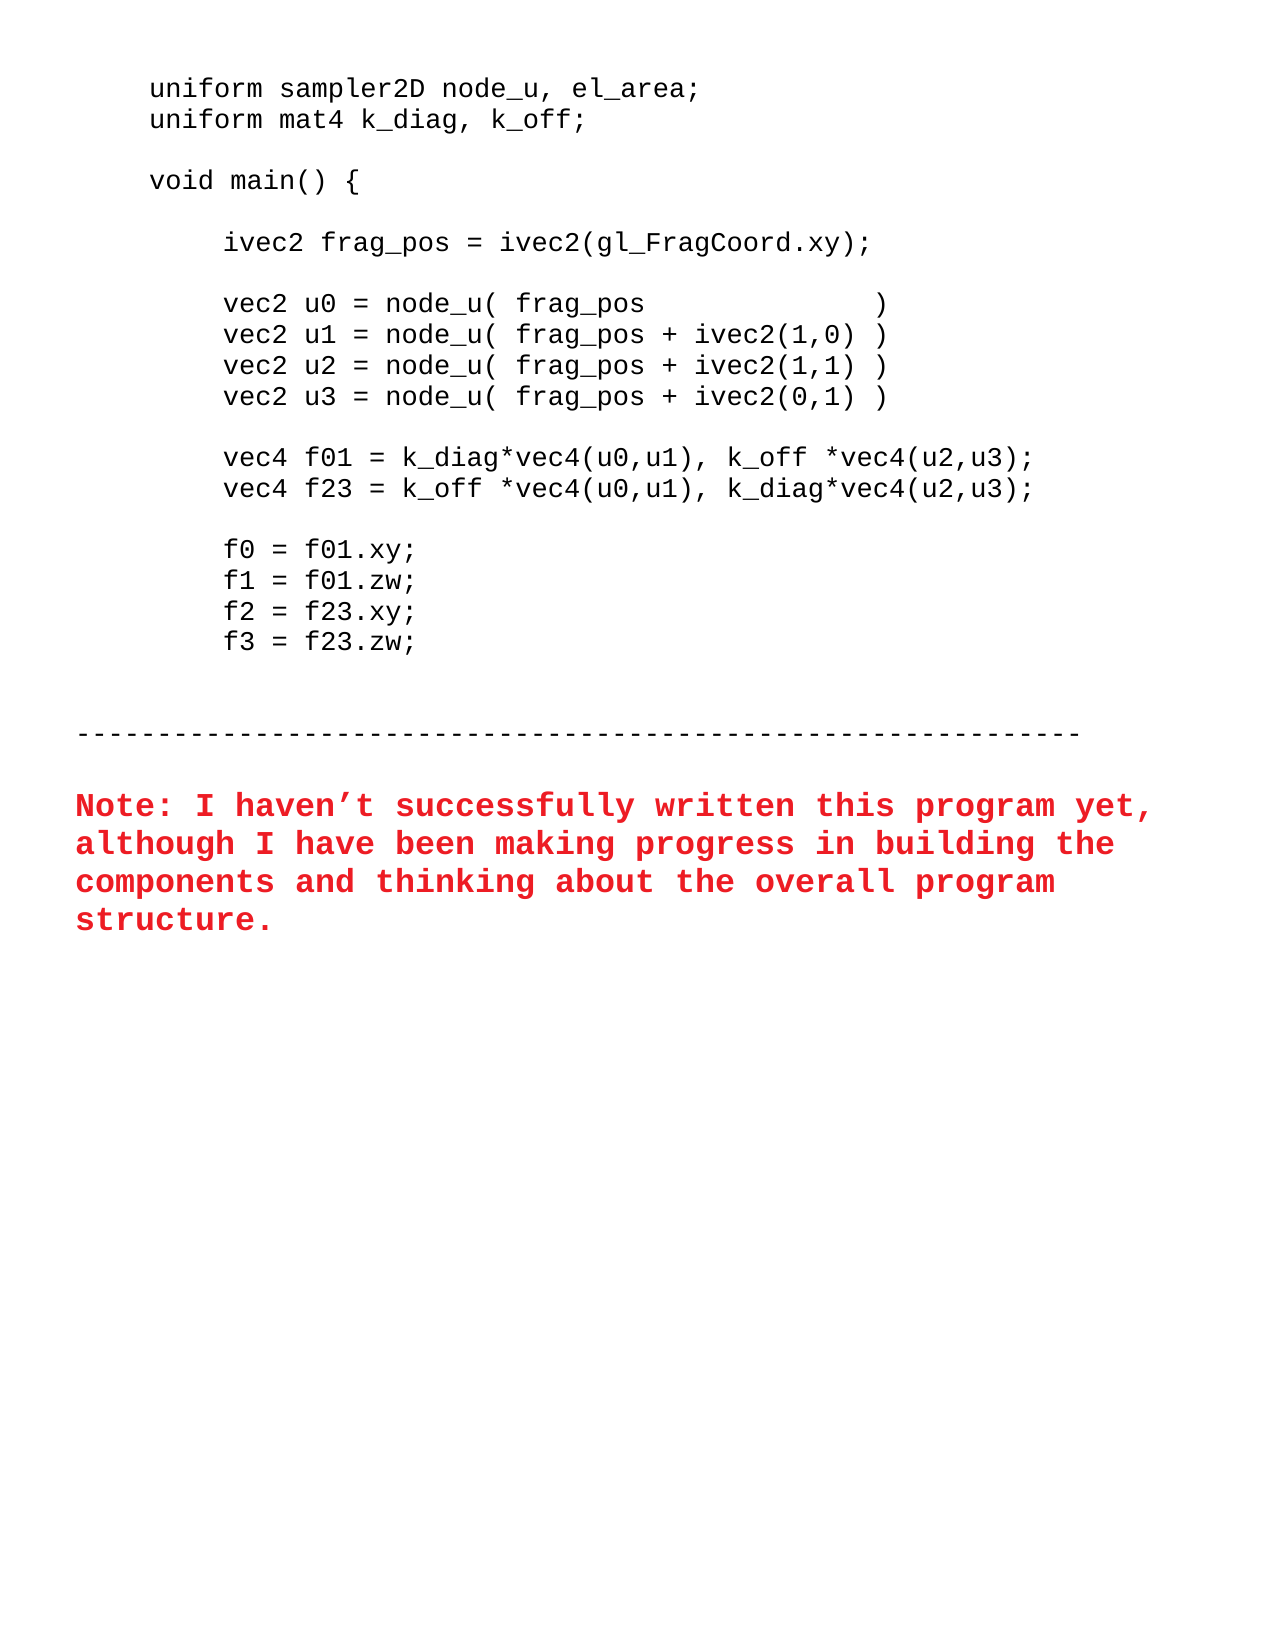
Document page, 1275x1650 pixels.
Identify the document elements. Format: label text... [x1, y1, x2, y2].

text vec2 u0 = node_u( frag_pos ) [75, 290, 1200, 321]
text void main() { [75, 167, 1200, 198]
text ivec2 frag_pos = ivec2(gl_FragCoord.xy); [75, 229, 1200, 259]
text uniform mat4 k_diag, k_off; [75, 106, 1200, 136]
text uniform sampler2D node_u, el_area; [75, 75, 1200, 106]
text f0 = f01.xy; [75, 536, 1200, 567]
text Note: I haven’t successfully written this program yet, although I have been making progress in building the components and thinking about the overall program structure. [75, 789, 1200, 940]
text vec4 f23 = k_off *vec4(u0,u1), k_diag*vec4(u2,u3); [75, 474, 1200, 505]
text vec2 u3 = node_u( frag_pos + ivec2(0,1) ) [75, 382, 1200, 413]
text vec2 u2 = node_u( frag_pos + ivec2(1,1) ) [75, 352, 1200, 382]
text -------------------------------------------------------------- [75, 720, 1200, 751]
text vec2 u1 = node_u( frag_pos + ivec2(1,0) ) [75, 321, 1200, 352]
text f3 = f23.zw; [75, 628, 1200, 659]
text f2 = f23.xy; [75, 597, 1200, 628]
text vec4 f01 = k_diag*vec4(u0,u1), k_off *vec4(u2,u3); [75, 444, 1200, 474]
text f1 = f01.zw; [75, 567, 1200, 597]
